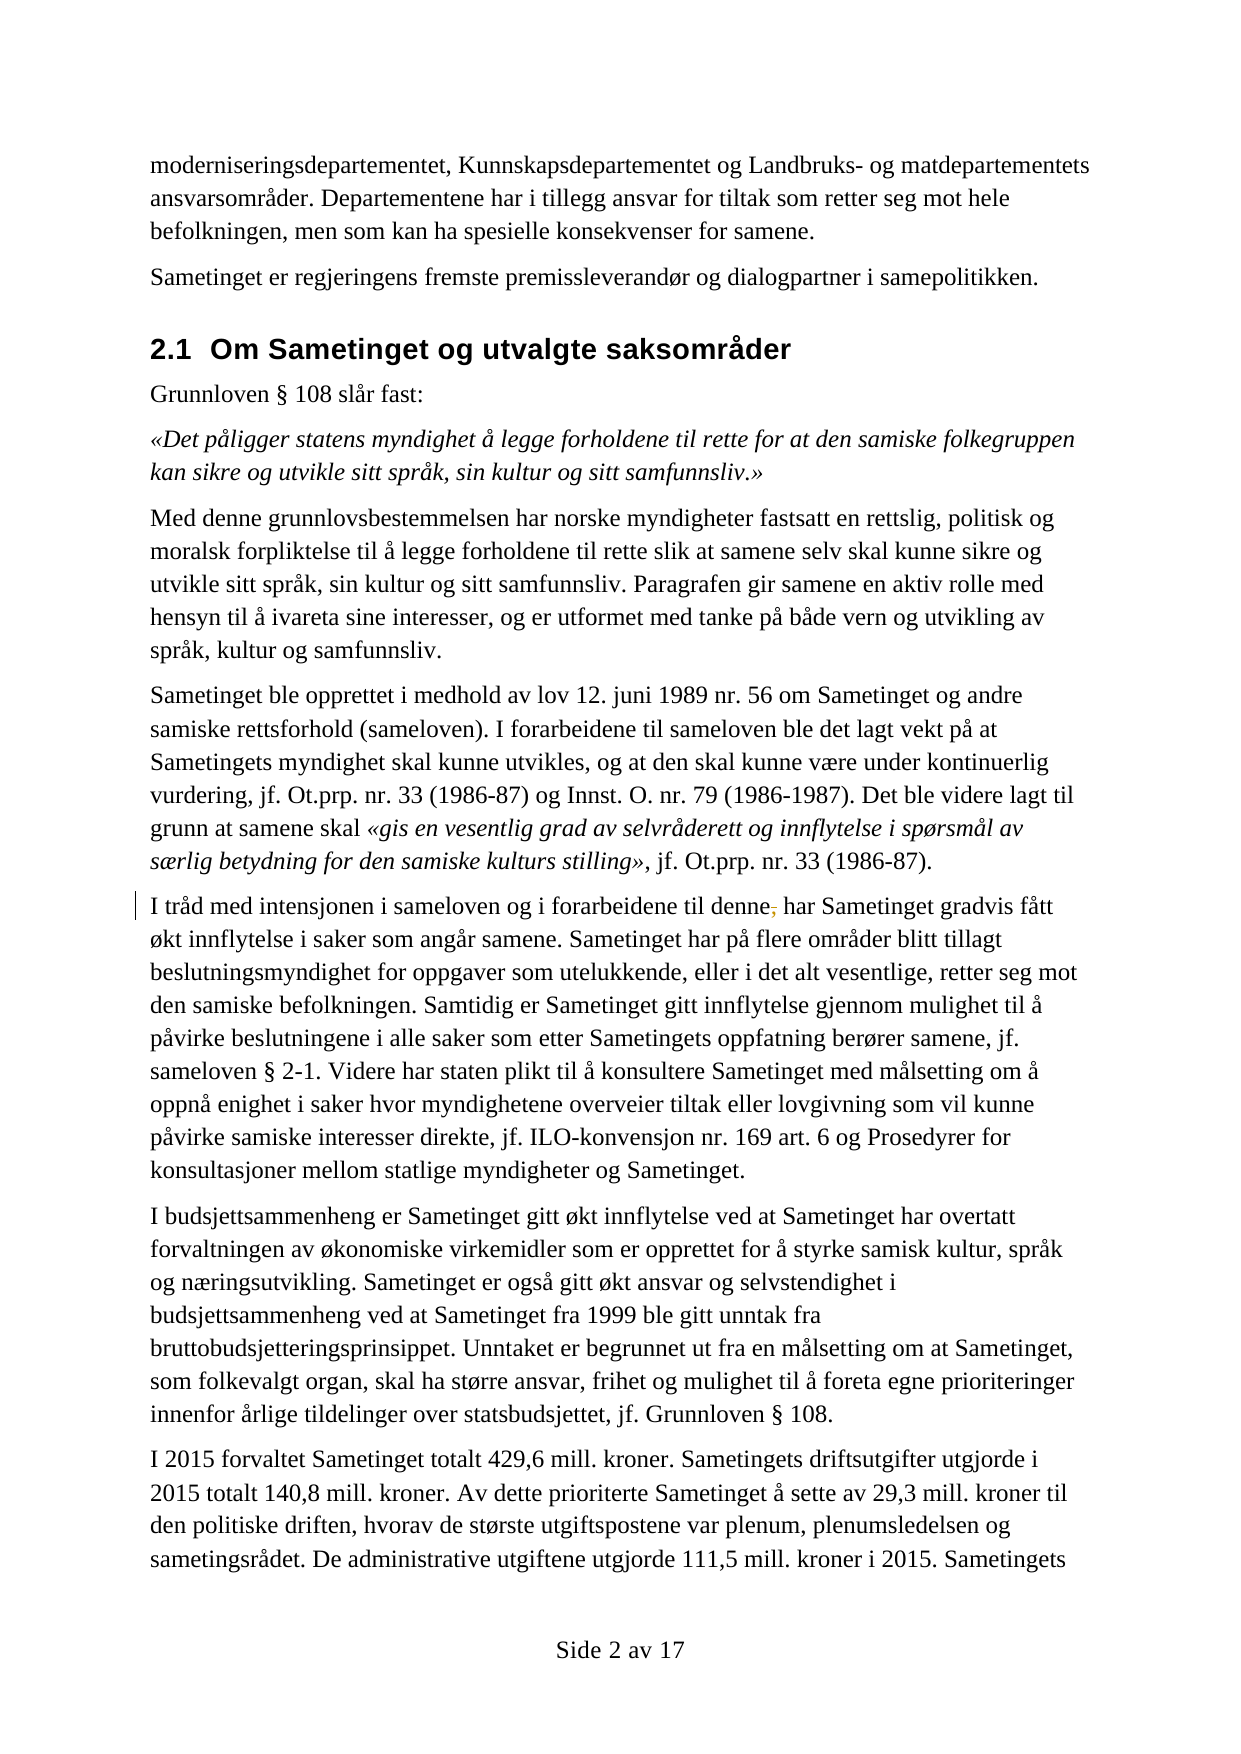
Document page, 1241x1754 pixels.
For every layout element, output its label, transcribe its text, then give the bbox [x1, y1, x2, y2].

text I 2015 forvaltet Sametinget totalt 429,6 mill. kroner. Sametingets driftsutgifter utgjorde i 2015 totalt 140,8 mill. kroner. Av dette prioriterte Sametinget å sette av 29,3 mill. kroner til den politiske driften, hvorav de største utgiftspostene var plenum, plenumsledelsen og sametingsrådet. De administrative utgiftene utgjorde 111,5 mill. kroner i 2015. Sametingets [150, 1444, 1090, 1572]
text I budsjettsammenheng er Sametinget gitt økt innflytelse ved at Sametinget har overtatt forvaltningen av økonomiske virkemidler som er opprettet for å styrke samisk kultur, språk og næringsutvikling. Sametinget er også gitt økt ansvar og selvstendighet i budsjettsammenheng ved at Sametinget fra 1999 ble gitt unntak fra bruttobudsjetteringsprinsippet. Unntaket er begrunnet ut fra en målset­ting om at Sametinget, som folkevalgt organ, skal ha større ansvar, frihet og mulighet til å foreta egne prioriteringer innenfor årlige tildelinger over statsbudsjettet, jf. Grunnloven § 108. [150, 1201, 1090, 1428]
text Grunnloven § 108 slår fast: [150, 379, 1090, 408]
text Med denne grunnlovsbestemmelsen har norske myndigheter fastsatt en rettslig, politisk og moralsk forpliktelse til å legge forholdene til rette slik at samene selv skal kunne sikre og utvikle sitt språk, sin kultur og sitt samfunnsliv. Paragrafen gir samene en aktiv rolle med hensyn til å ivareta sine interesser, og er utformet med tanke på både vern og utvikling av språk, kultur og samfunnsliv. [150, 503, 1090, 664]
text moderniseringsdepartementet, Kunnskapsdepartementet og Landbruks- og matdepartementets ansvarsområder. Departementene har i tillegg ansvar for tiltak som retter seg mot hele befolkningen, men som kan ha spesielle konsekvenser for samene. [150, 150, 1090, 245]
text I tråd med intensjonen i sameloven og i forarbeidene til denne har Sametinget gradvis fått økt innflytelse i saker som angår samene. Sametinget har på flere områder blitt tillagt beslutningsmyndighet for oppgaver som utelukkende, eller i det alt vesentlige, retter seg mot den samiske befolkningen. Samtidig er Sametinget gitt innflytelse gjennom mulighet til å påvirke beslutningene i alle saker som etter Sametingets oppfatning berører samene, jf. sameloven § 2-1. Videre har staten plikt til å konsultere Sametinget med målsetting om å oppnå enighet i saker hvor myndighetene overveier tiltak eller lovgivning som vil kunne påvirke samiske interesser direkte, jf. ILO-konvensjon nr. 169 art. 6 og Prosedyrer for konsultasjoner mellom statlige myndigheter og Sametinget. [150, 891, 1090, 1184]
text Sametinget ble opprettet i medhold av lov 12. juni 1989 nr. 56 om Sametinget og andre samiske rettsforhold (sameloven). I forarbeidene til sameloven ble det lagt vekt på at Sametingets myndighet skal kunne utvikles, og at den skal kunne være under kontinuerlig vurdering, jf. Ot.prp. nr. 33 (1986-87) og Innst. O. nr. 79 (1986-1987). Det ble videre lagt til grunn at samene skal «gis en vesentlig grad av selvråderett og innflytelse i spørsmål av særlig betydning for den samiske kulturs stilling», jf. Ot.prp. nr. 33 (1986-87). [150, 681, 1090, 874]
text «Det påligger statens myndighet å legge forholdene til rette for at den samiske folkegruppen kan sikre og utvikle sitt språk, sin kultur og sitt samfunnsliv.» [150, 424, 1090, 486]
subtitle Om Sametinget og utvalgte saksområder [150, 332, 1090, 366]
text Sametinget er regjeringens fremste premissleverandør og dialogpartner i samepolitikken. [150, 262, 1090, 290]
